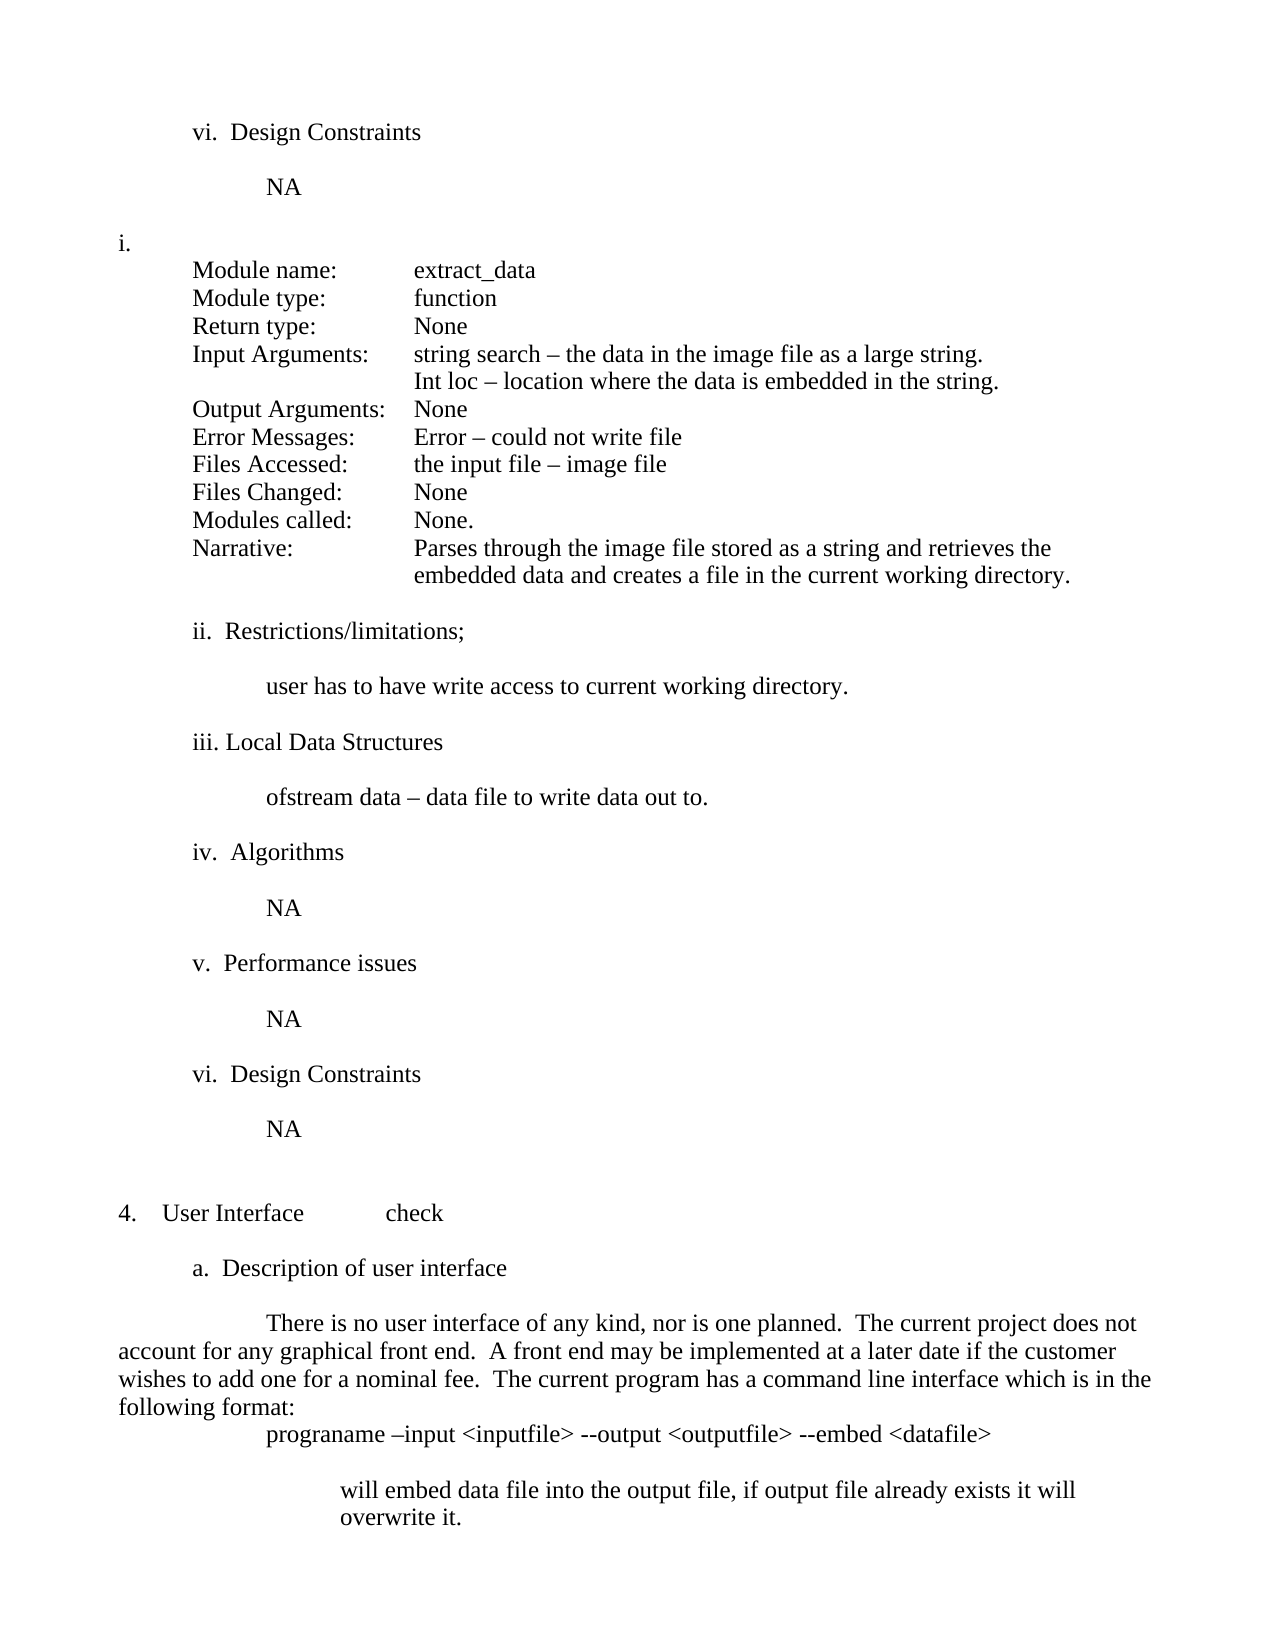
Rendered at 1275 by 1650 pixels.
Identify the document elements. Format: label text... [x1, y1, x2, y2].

text a. Description of user interface [118, 1254, 1157, 1282]
text Files Changed: None [118, 478, 1157, 506]
text i. [118, 229, 1157, 257]
text Int loc – location where the data is embedded in the string. [118, 367, 1157, 395]
text Error Messages: Error – could not write file [118, 423, 1157, 451]
text There is no user interface of any kind, nor is one planned. The current project does not account for any graphical front end. A front end may be implemented at a later date if the customer wishes to add one for a nominal fee. The current program has a command line interface which is in the following format: [118, 1309, 1157, 1420]
text Module type: function [118, 284, 1157, 312]
text 4. User Interface check [118, 1199, 1157, 1226]
text NA [118, 146, 1157, 229]
text Files Accessed: the input file – image file [118, 451, 1157, 478]
text Narrative: Parses through the image file stored as a string and retrieves the embedded data and creates a file in the current working directory. [118, 534, 1157, 589]
text iii. Local Data Structures ofstream data – data file to write data out to. iv. Algorithms NA v. Performance issues NA vi. Design Constraints [118, 728, 1157, 1088]
text user has to have write access to current working directory. [118, 644, 1157, 728]
text Modules called: None. [118, 506, 1157, 534]
text prograname –input <inputfile> --output <outputfile> --embed <datafile> [118, 1420, 1157, 1448]
text Input Arguments: string search – the data in the image file as a large string. [118, 340, 1157, 367]
text Module name: extract_data [118, 257, 1157, 284]
text NA [118, 1088, 1157, 1199]
text vi. Design Constraints [118, 118, 1157, 146]
text ii. Restrictions/limitations; [118, 617, 1157, 644]
text Return type: None [118, 312, 1157, 340]
text Output Arguments: None [118, 395, 1157, 423]
text will embed data file into the output file, if output file already exists it will overwrite it. [118, 1476, 1157, 1531]
